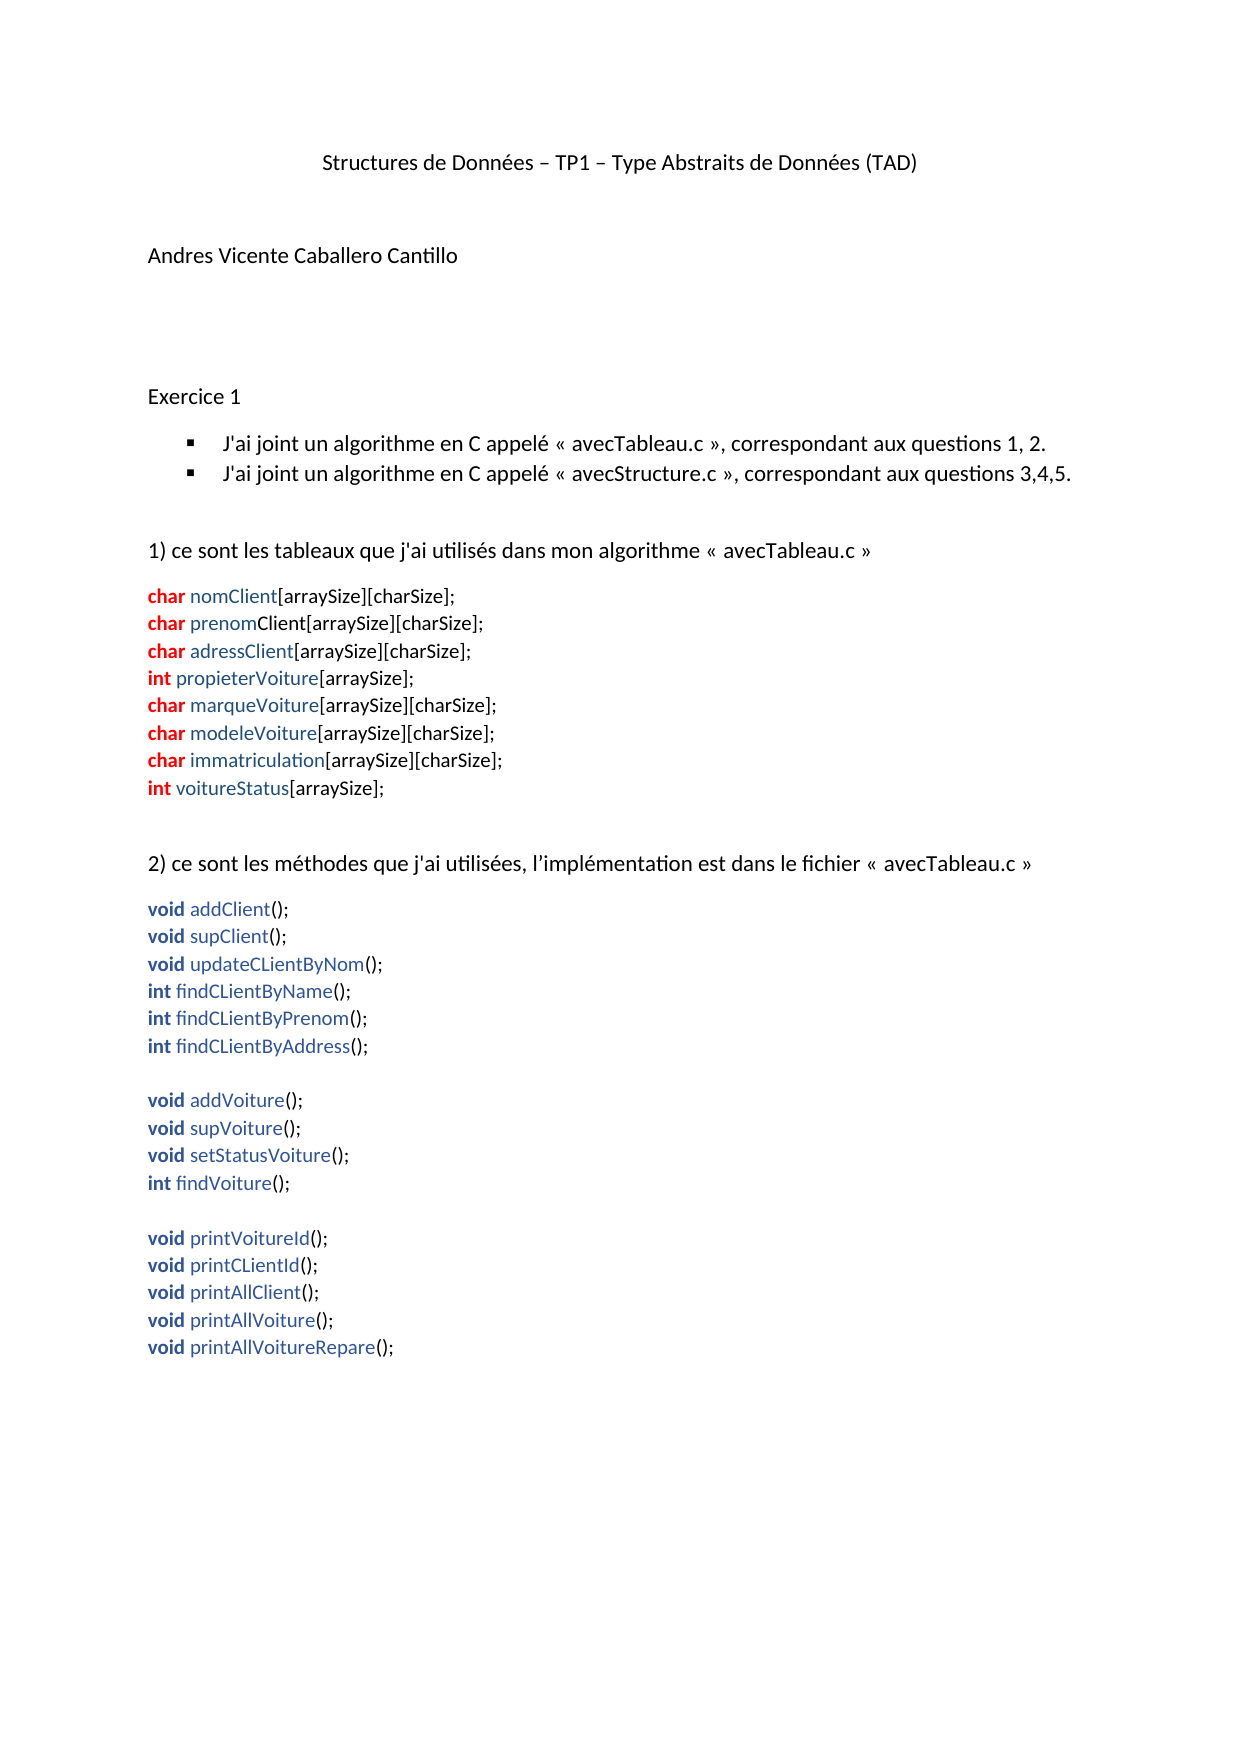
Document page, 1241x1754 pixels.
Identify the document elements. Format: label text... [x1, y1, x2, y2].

text void supVoiture(); [148, 1115, 1093, 1141]
text void supClient(); [148, 923, 1093, 949]
text void printAllClient(); [148, 1279, 1093, 1305]
text char marqueVoiture[arraySize][charSize]; [148, 693, 1093, 718]
text int findCLientByAddress(); [148, 1033, 1093, 1058]
text void addClient(); [148, 896, 1093, 921]
list J'ai joint un algorithme en C appelé « avecTableau.c », correspondant aux questions 1, 2. [185, 429, 1093, 457]
text void addVoiture(); [148, 1088, 1093, 1113]
text void updateCLientByNom(); [148, 951, 1093, 976]
text Andres Vicente Caballero Cantillo [148, 241, 1093, 269]
text Structures de Données – TP1 – Type Abstraits de Données (TAD) [148, 148, 1093, 176]
text void printVoitureId(); [148, 1225, 1093, 1250]
text void printAllVoiture(); [148, 1307, 1093, 1332]
text void printAllVoitureRepare(); [148, 1334, 1093, 1360]
text 2) ce sont les méthodes que j'ai utilisées, l’implémentation est dans le fichier « avecTableau.c » [148, 849, 1093, 877]
text int propieterVoiture[arraySize]; [148, 665, 1093, 691]
text char nomClient[arraySize][charSize]; [148, 583, 1093, 608]
text Exercice 1 [148, 382, 1093, 410]
text void printCLientId(); [148, 1252, 1093, 1277]
text int findVoiture(); [148, 1170, 1093, 1195]
text char adressClient[arraySize][charSize]; [148, 638, 1093, 663]
text int findCLientByName(); [148, 978, 1093, 1003]
text char modeleVoiture[arraySize][charSize]; [148, 720, 1093, 745]
text int voitureStatus[arraySize]; [148, 775, 1093, 800]
list J'ai joint un algorithme en C appelé « avecStructure.c », correspondant aux questions 3,4,5. [185, 459, 1093, 487]
text char immatriculation[arraySize][charSize]; [148, 747, 1093, 773]
text 1) ce sont les tableaux que j'ai utilisés dans mon algorithme « avecTableau.c » [148, 536, 1093, 564]
text int findCLientByPrenom(); [148, 1006, 1093, 1031]
text char prenomClient[arraySize][charSize]; [148, 610, 1093, 636]
text void setStatusVoiture(); [148, 1142, 1093, 1168]
